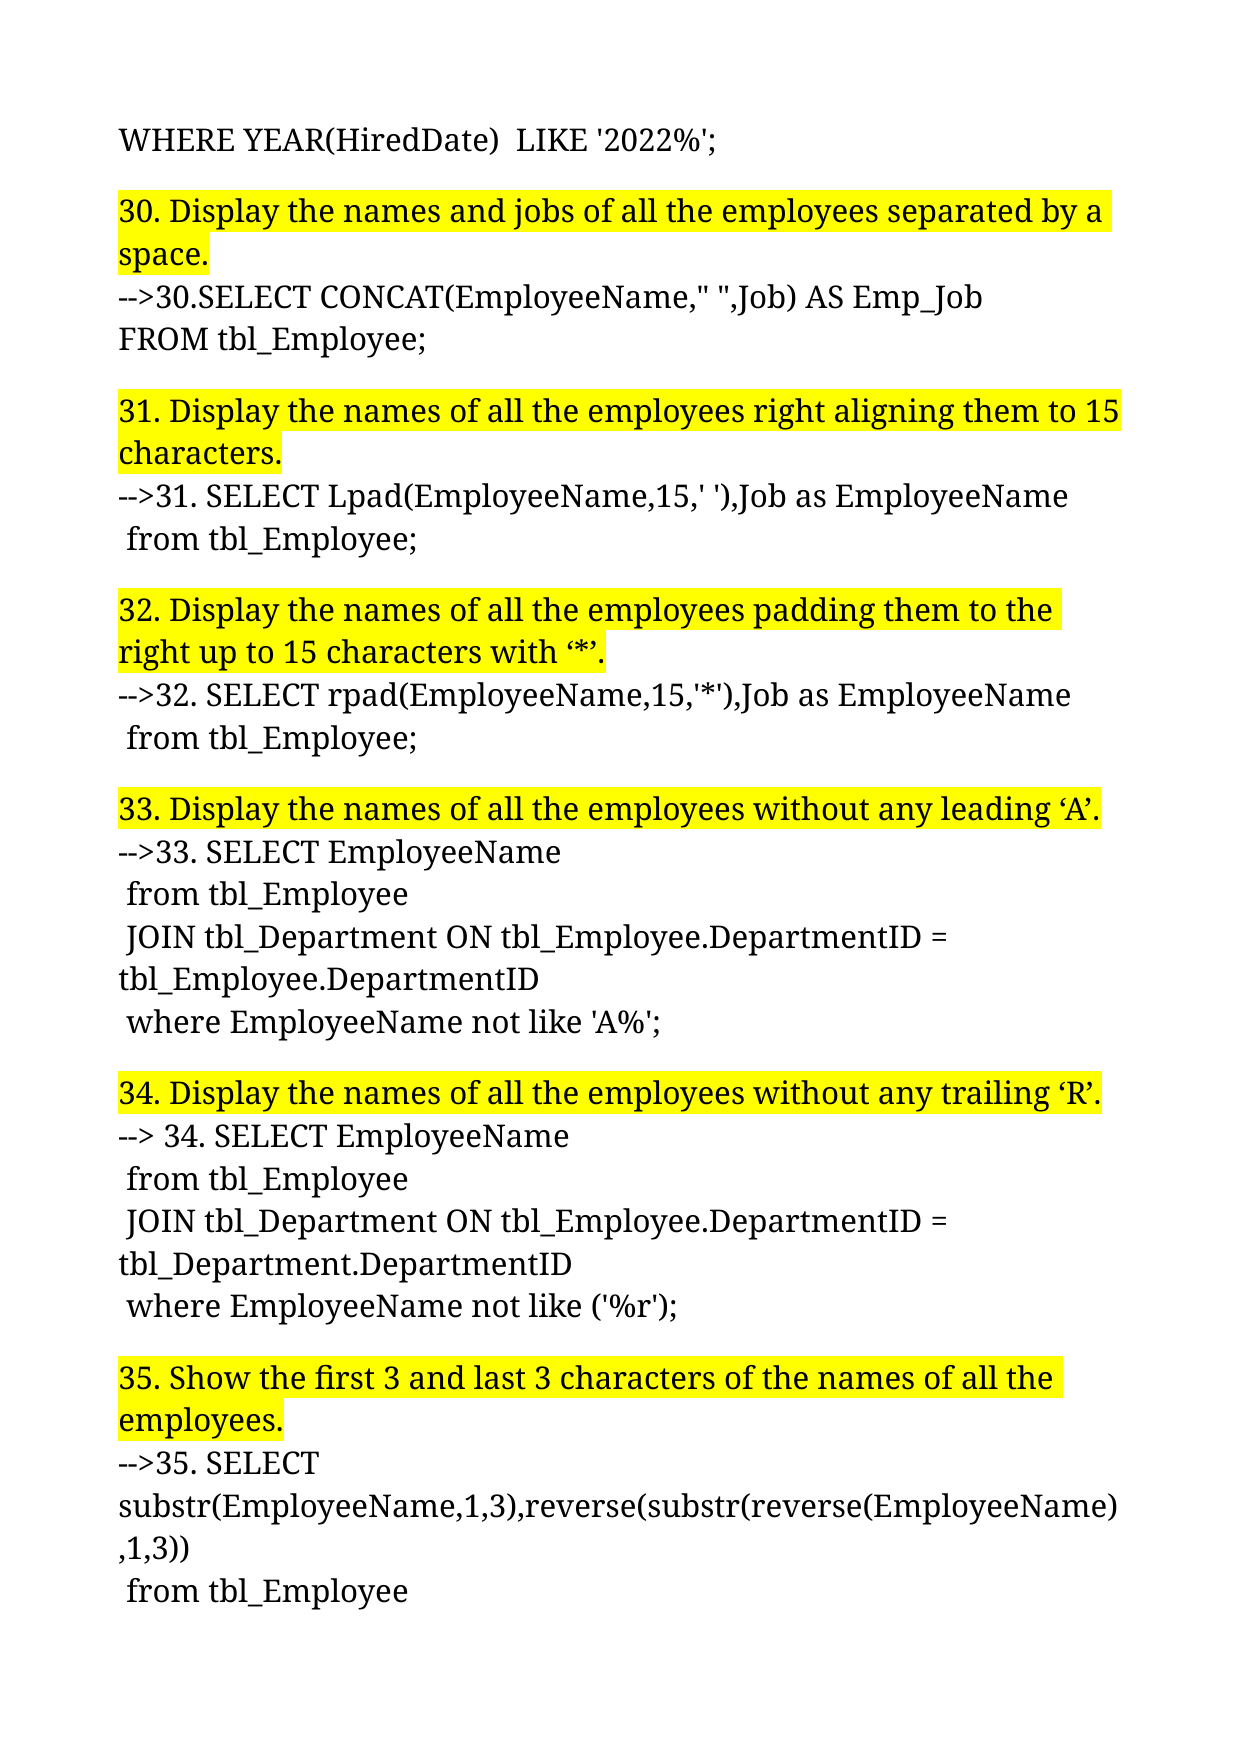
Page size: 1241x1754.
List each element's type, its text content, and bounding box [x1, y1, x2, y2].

text from tbl_Employee [118, 1157, 1122, 1199]
text where EmployeeName not like 'A%'; [118, 1000, 1122, 1043]
text WHERE YEAR(HiredDate) LIKE '2022%'; [118, 118, 1122, 161]
text where EmployeeName not like ('%r'); [118, 1284, 1122, 1327]
text 35. Show the first 3 and last 3 characters of the names of all the employees. [118, 1356, 1122, 1441]
text -->33. SELECT EmployeeName [118, 829, 1122, 872]
text -->32. SELECT rpad(EmployeeName,15,'*'),Job as EmployeeName [118, 673, 1122, 716]
text FROM tbl_Employee; [118, 317, 1122, 360]
text JOIN tbl_Department ON tbl_Employee.DepartmentID = tbl_Department.DepartmentID [118, 1199, 1122, 1284]
text from tbl_Employee [118, 1569, 1122, 1611]
text -->31. SELECT Lpad(EmployeeName,15,' '),Job as EmployeeName [118, 474, 1122, 516]
text 34. Display the names of all the employees without any trailing ‘R’. [118, 1071, 1122, 1114]
text 30. Display the names and jobs of all the employees separated by a space. [118, 189, 1122, 275]
text 31. Display the names of all the employees right aligning them to 15 characters. [118, 389, 1122, 474]
text from tbl_Employee; [118, 516, 1122, 559]
text -->35. SELECT substr(EmployeeName,1,3),reverse(substr(reverse(EmployeeName),1,3)) [118, 1441, 1122, 1569]
text from tbl_Employee; [118, 716, 1122, 758]
text --> 34. SELECT EmployeeName [118, 1114, 1122, 1157]
text from tbl_Employee [118, 872, 1122, 915]
text -->30.SELECT CONCAT(EmployeeName," ",Job) AS Emp_Job [118, 275, 1122, 317]
text 32. Display the names of all the employees padding them to the right up to 15 characters with ‘*’. [118, 588, 1122, 673]
text 33. Display the names of all the employees without any leading ‘A’. [118, 787, 1122, 829]
text JOIN tbl_Department ON tbl_Employee.DepartmentID = tbl_Employee.DepartmentID [118, 915, 1122, 1000]
